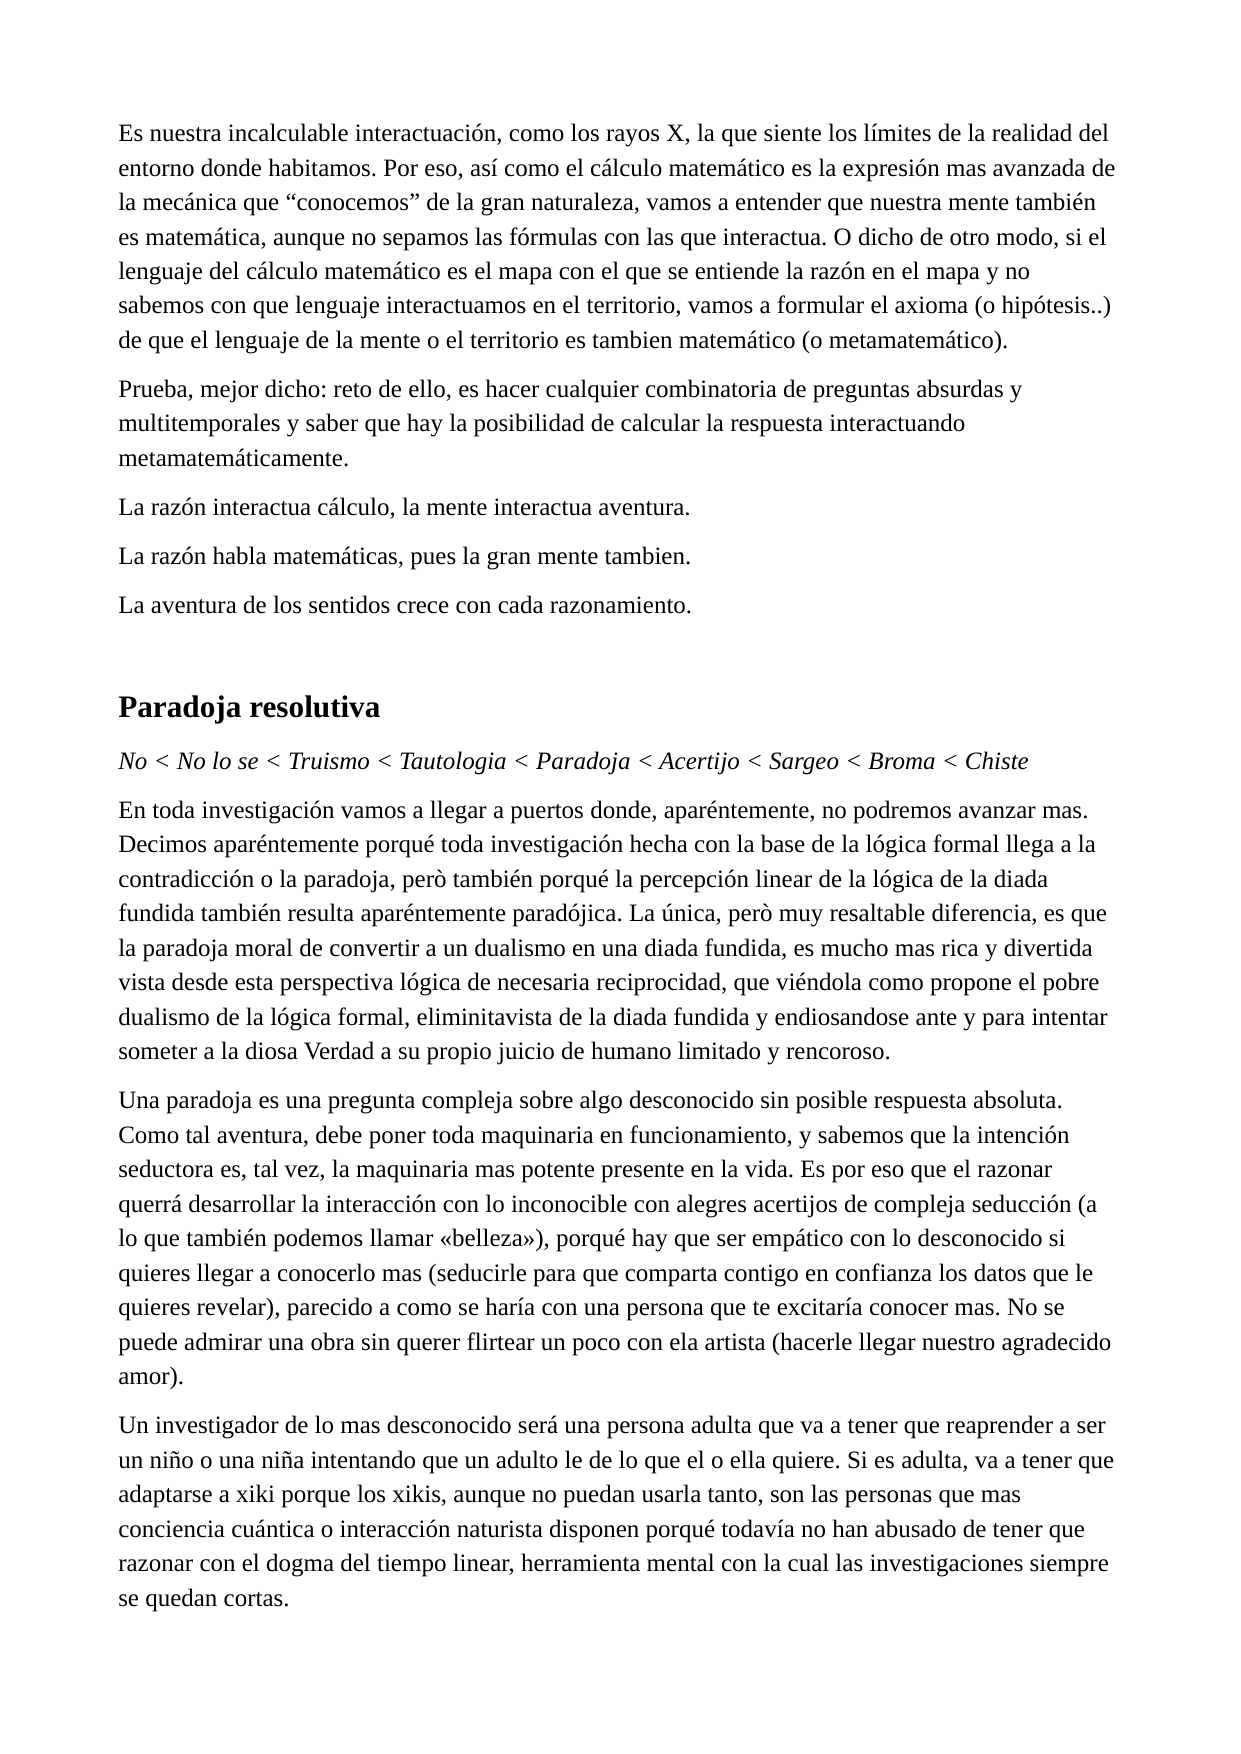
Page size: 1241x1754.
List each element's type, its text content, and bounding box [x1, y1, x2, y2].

text Prueba, mejor dicho: reto de ello, es hacer cualquier combinatoria de preguntas absurdas y multitemporales y saber que hay la posibilidad de calcular la respuesta interactuando metamatemáticamente. [118, 374, 1122, 472]
text Una paradoja es una pregunta compleja sobre algo desconocido sin posible respuesta absoluta. Como tal aventura, debe poner toda maquinaria en funcionamiento, y sabemos que la intención seductora es, tal vez, la maquinaria mas potente presente en la vida. Es por eso que el razonar querrá desarrollar la interacción con lo inconocible con alegres acertijos de compleja seducción (a lo que también podemos llamar «belleza»), porqué hay que ser empático con lo desconocido si quieres llegar a conocerlo mas (seducirle para que comparta contigo en confianza los datos que le quieres revelar), parecido a como se haría con una persona que te excitaría conocer mas. No se puede admirar una obra sin querer flirtear un poco con ela artista (hacerle llegar nuestro agradecido amor). [118, 1086, 1122, 1390]
text La razón habla matemáticas, pues la gran mente tambien. [118, 541, 1122, 570]
text No < No lo se < Truismo < Tautologia < Paradoja < Acertijo < Sargeo < Broma < Chiste [118, 746, 1122, 775]
text La razón interactua cálculo, la mente interactua aventura. [118, 492, 1122, 521]
text Un investigador de lo mas desconocido será una persona adulta que va a tener que reaprender a ser un niño o una niña intentando que un adulto le de lo que el o ella quiere. Si es adulta, va a tener que adaptarse a xiki porque los xikis, aunque no puedan usarla tanto, son las personas que mas conciencia cuántica o interacción naturista disponen porqué todavía no han abusado de tener que razonar con el dogma del tiempo linear, herramienta mental con la cual las investigaciones siempre se quedan cortas. [118, 1410, 1122, 1612]
text La aventura de los sentidos crece con cada razonamiento. [118, 590, 1122, 619]
text Es nuestra incalculable interactuación, como los rayos X, la que siente los límites de la realidad del entorno donde habitamos. Por eso, así como el cálculo matemático es la expresión mas avanzada de la mecánica que “conocemos” de la gran naturaleza, vamos a entender que nuestra mente también es matemática, aunque no sepamos las fórmulas con las que interactua. O dicho de otro modo, si el lenguaje del cálculo matemático es el mapa con el que se entiende la razón en el mapa y no sabemos con que lenguaje interactuamos en el territorio, vamos a formular el axioma (o hipótesis..) de que el lenguaje de la mente o el territorio es tambien matemático (o metamatemático). [118, 118, 1122, 354]
text En toda investigación vamos a llegar a puertos donde, aparéntemente, no podremos avanzar mas. Decimos aparéntemente porqué toda investigación hecha con la base de la lógica formal llega a la contradicción o la paradoja, però también porqué la percepción linear de la lógica de la diada fundida también resulta aparéntemente paradójica. La única, però muy resaltable diferencia, es que la paradoja moral de convertir a un dualismo en una diada fundida, es mucho mas rica y divertida vista desde esta perspectiva lógica de necesaria reciprocidad, que viéndola como propone el pobre dualismo de la lógica formal, eliminitavista de la diada fundida y endiosandose ante y para intentar someter a la diosa Verdad a su propio juicio de humano limitado y rencoroso. [118, 795, 1122, 1065]
text Paradoja resolutiva [118, 688, 1122, 724]
